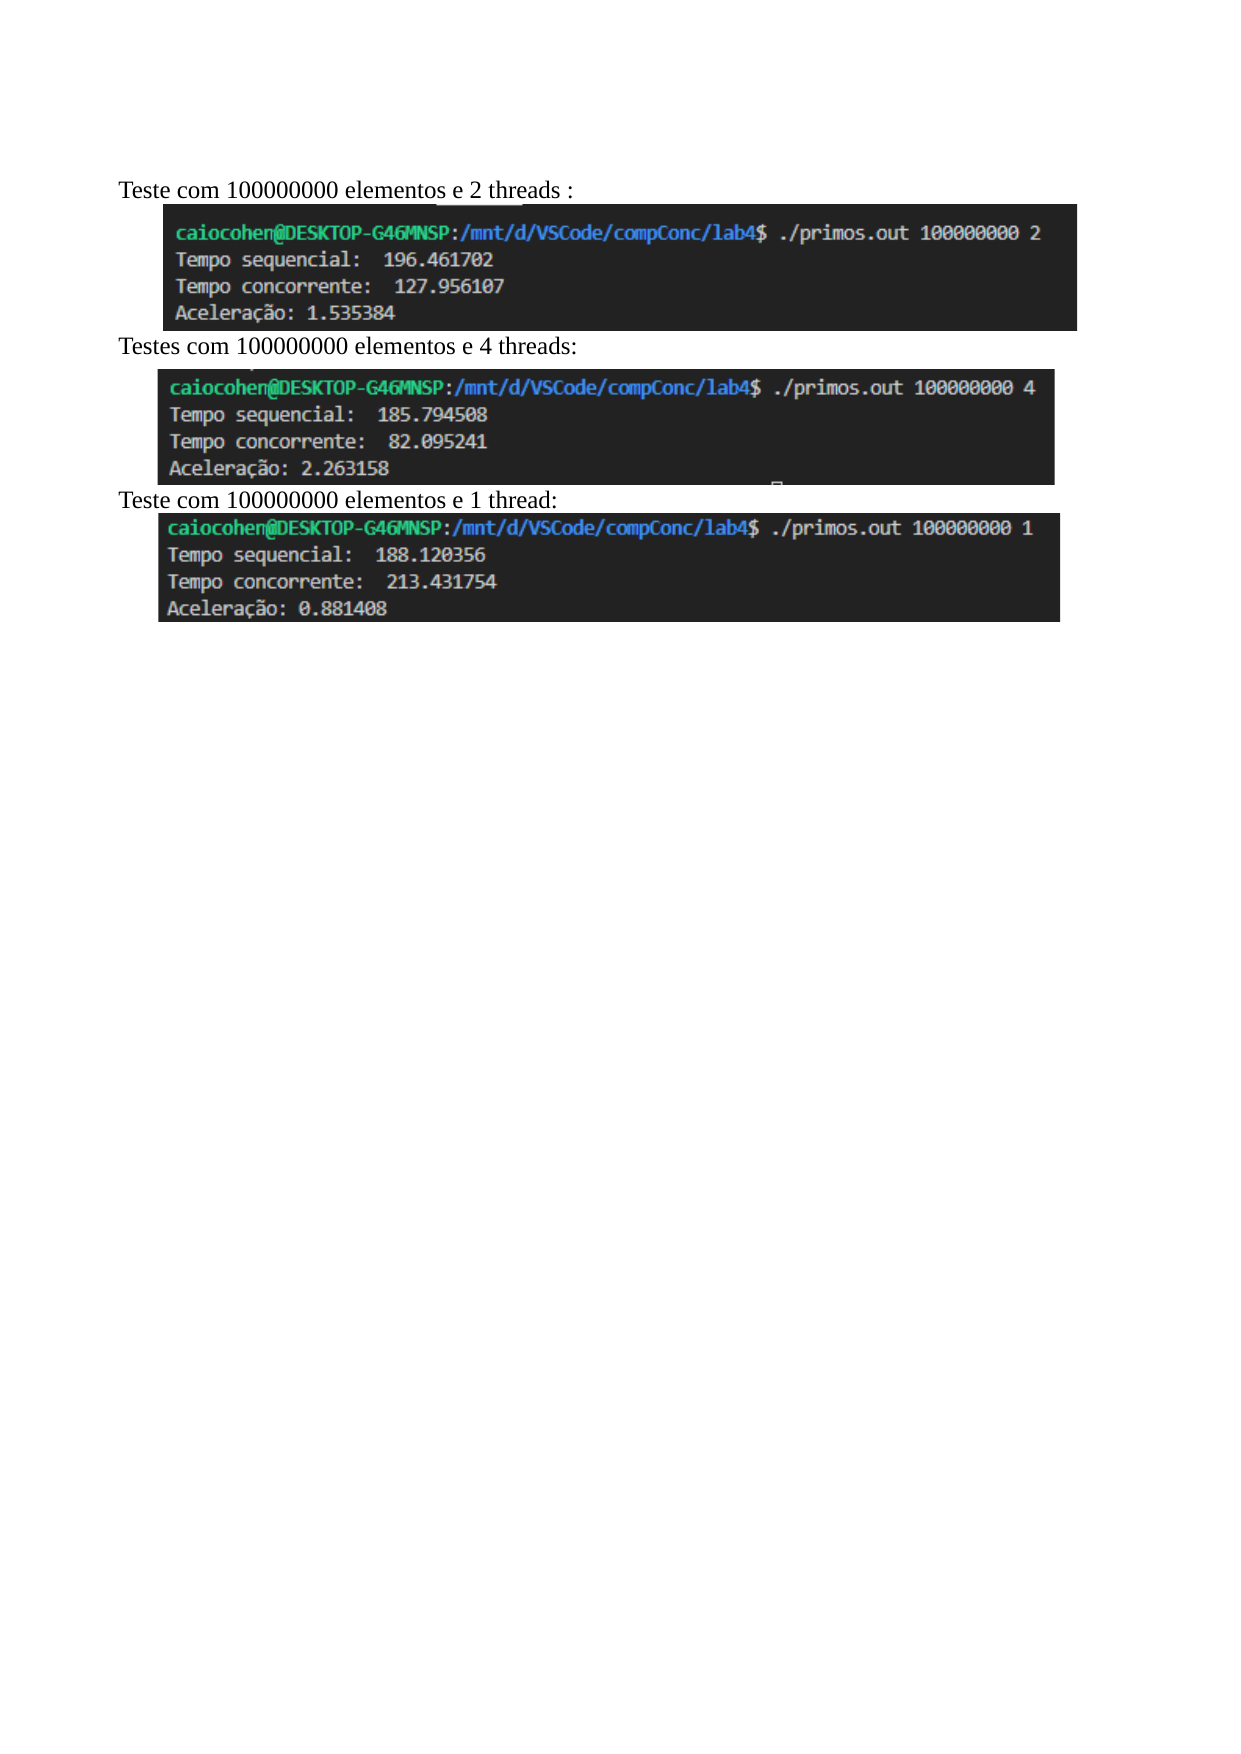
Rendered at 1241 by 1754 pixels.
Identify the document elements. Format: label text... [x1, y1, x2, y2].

picture [163, 204, 1078, 331]
picture [158, 513, 1060, 622]
picture [157, 369, 1055, 485]
text Testes com 100000000 elementos e 4 threads: [118, 204, 1122, 360]
text Teste com 100000000 elementos e 2 threads : [118, 176, 1122, 204]
text Teste com 100000000 elementos e 1 thread: [118, 360, 1122, 513]
